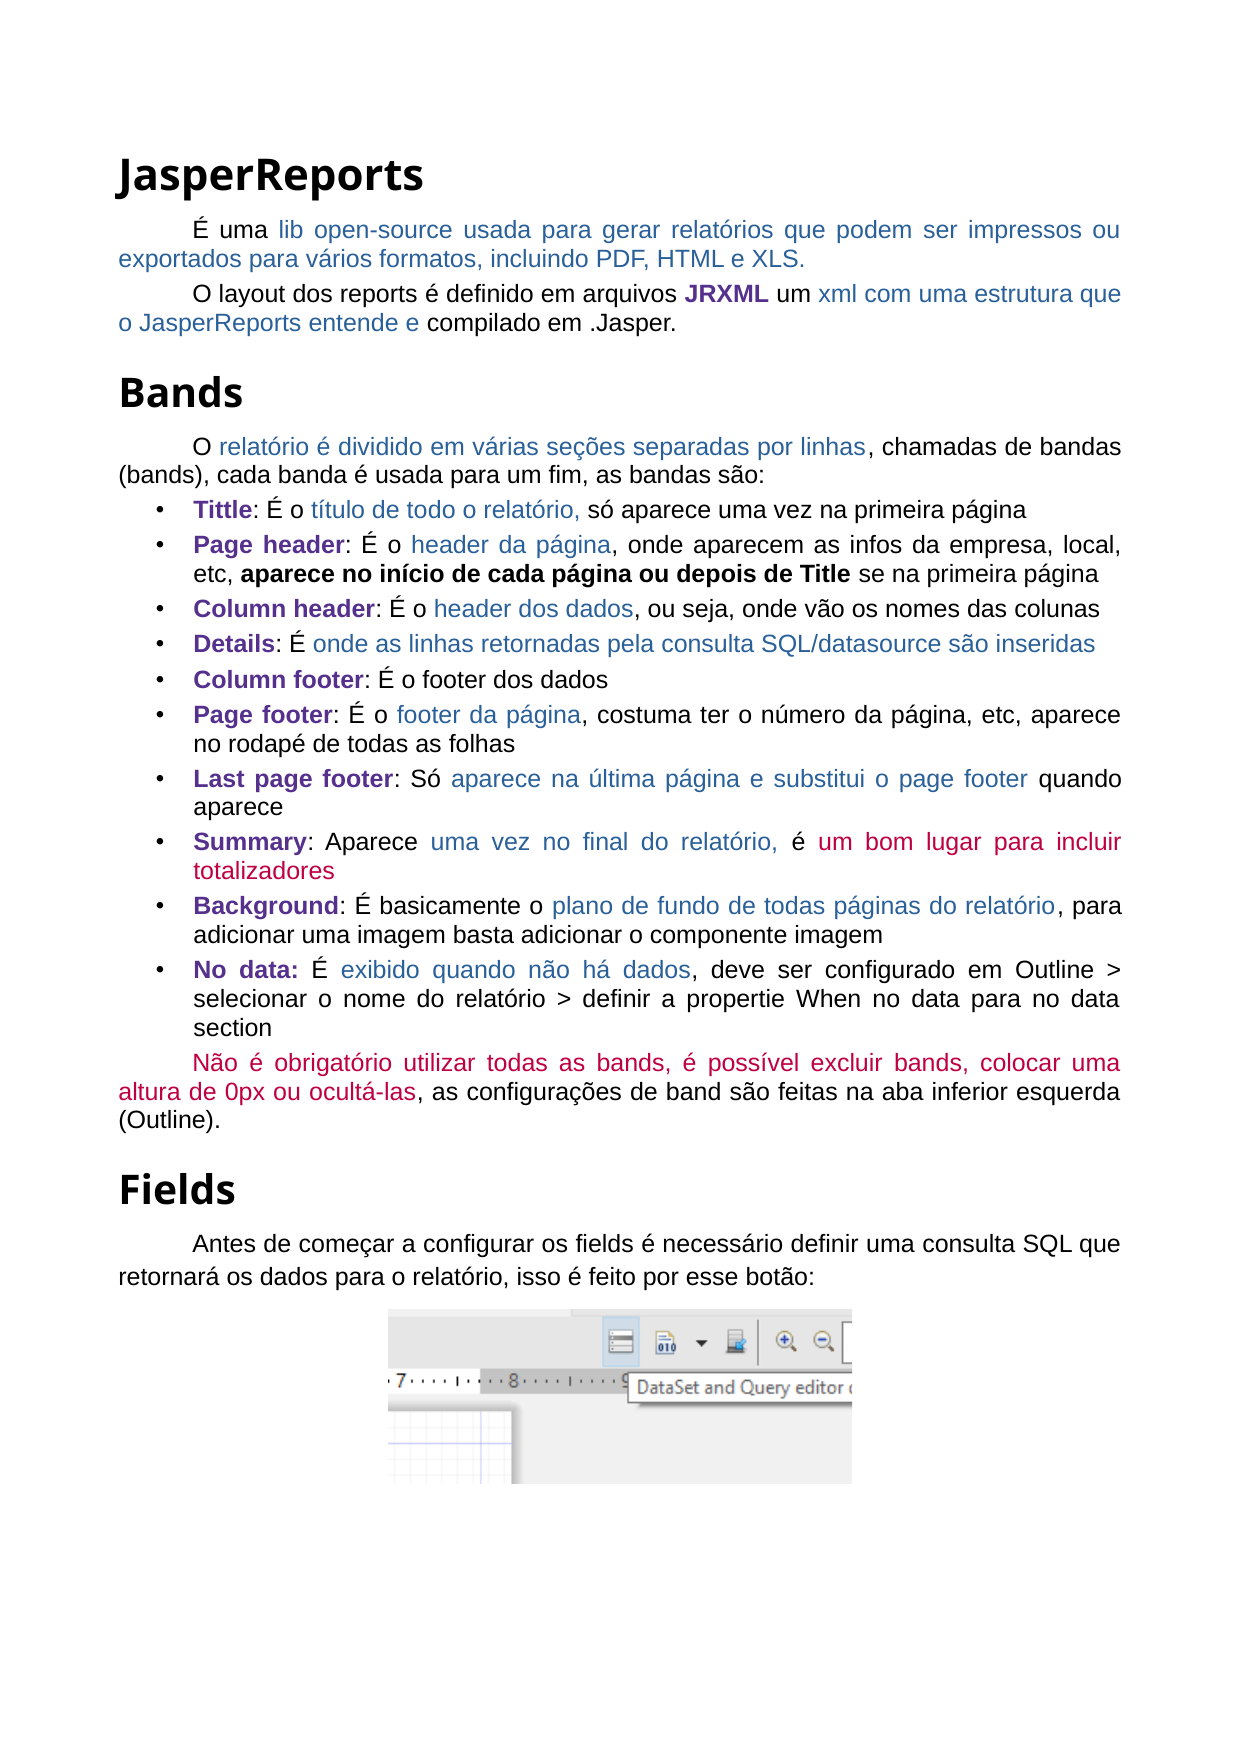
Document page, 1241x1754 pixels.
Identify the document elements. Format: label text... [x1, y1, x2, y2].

subtitle Bands [118, 363, 1122, 419]
text Antes de começar a configurar os fields é necessário definir uma consulta SQL que retornará os dados para o relatório, isso é feito por esse botão: [118, 1229, 1122, 1291]
list Details: É onde as linhas retornadas pela consulta SQL/datasource são inseridas [156, 629, 1122, 658]
text É uma lib open-source usada para gerar relatórios que podem ser impressos ou exportados para vários formatos, incluindo PDF, HTML e XLS. [118, 215, 1122, 273]
list No data: É exibido quando não há dados, deve ser configurado em Outline > selecionar o nome do relatório > definir a propertie When no data para no data section [156, 955, 1122, 1041]
list Column footer: É o footer dos dados [156, 664, 1122, 693]
subtitle Fields [118, 1161, 1122, 1217]
list Tittle: É o título de todo o relatório, só aparece uma vez na primeira página [156, 495, 1122, 524]
list Page footer: É o footer da página, costuma ter o número da página, etc, aparece no rodapé de todas as folhas [156, 700, 1122, 757]
text O layout dos reports é definido em arquivos JRXML um xml com uma estrutura que o JasperReports entende e compilado em .Jasper. [118, 279, 1122, 336]
list Background: É basicamente o plano de fundo de todas páginas do relatório, para adicionar uma imagem basta adicionar o componente imagem [156, 891, 1122, 949]
list Last page footer: Só aparece na última página e substitui o page footer quando aparece [156, 763, 1122, 821]
text O relatório é dividido em várias seções separadas por linhas, chamadas de bandas (bands), cada banda é usada para um fim, as bandas são: [118, 432, 1122, 489]
list Column header: É o header dos dados, ou seja, onde vão os nomes das colunas [156, 594, 1122, 623]
list Summary: Aparece uma vez no final do relatório, é um bom lugar para incluir totalizadores [156, 827, 1122, 885]
subtitle JasperReports [118, 143, 1122, 203]
text Não é obrigatório utilizar todas as bands, é possível excluir bands, colocar uma altura de 0px ou ocultá-las, as configurações de band são feitas na aba inferior esquerda (Outline). [118, 1048, 1122, 1134]
picture [388, 1309, 853, 1484]
list Page header: É o header da página, onde aparecem as infos da empresa, local, etc, aparece no início de cada página ou depois de Title se na primeira página [156, 531, 1122, 588]
